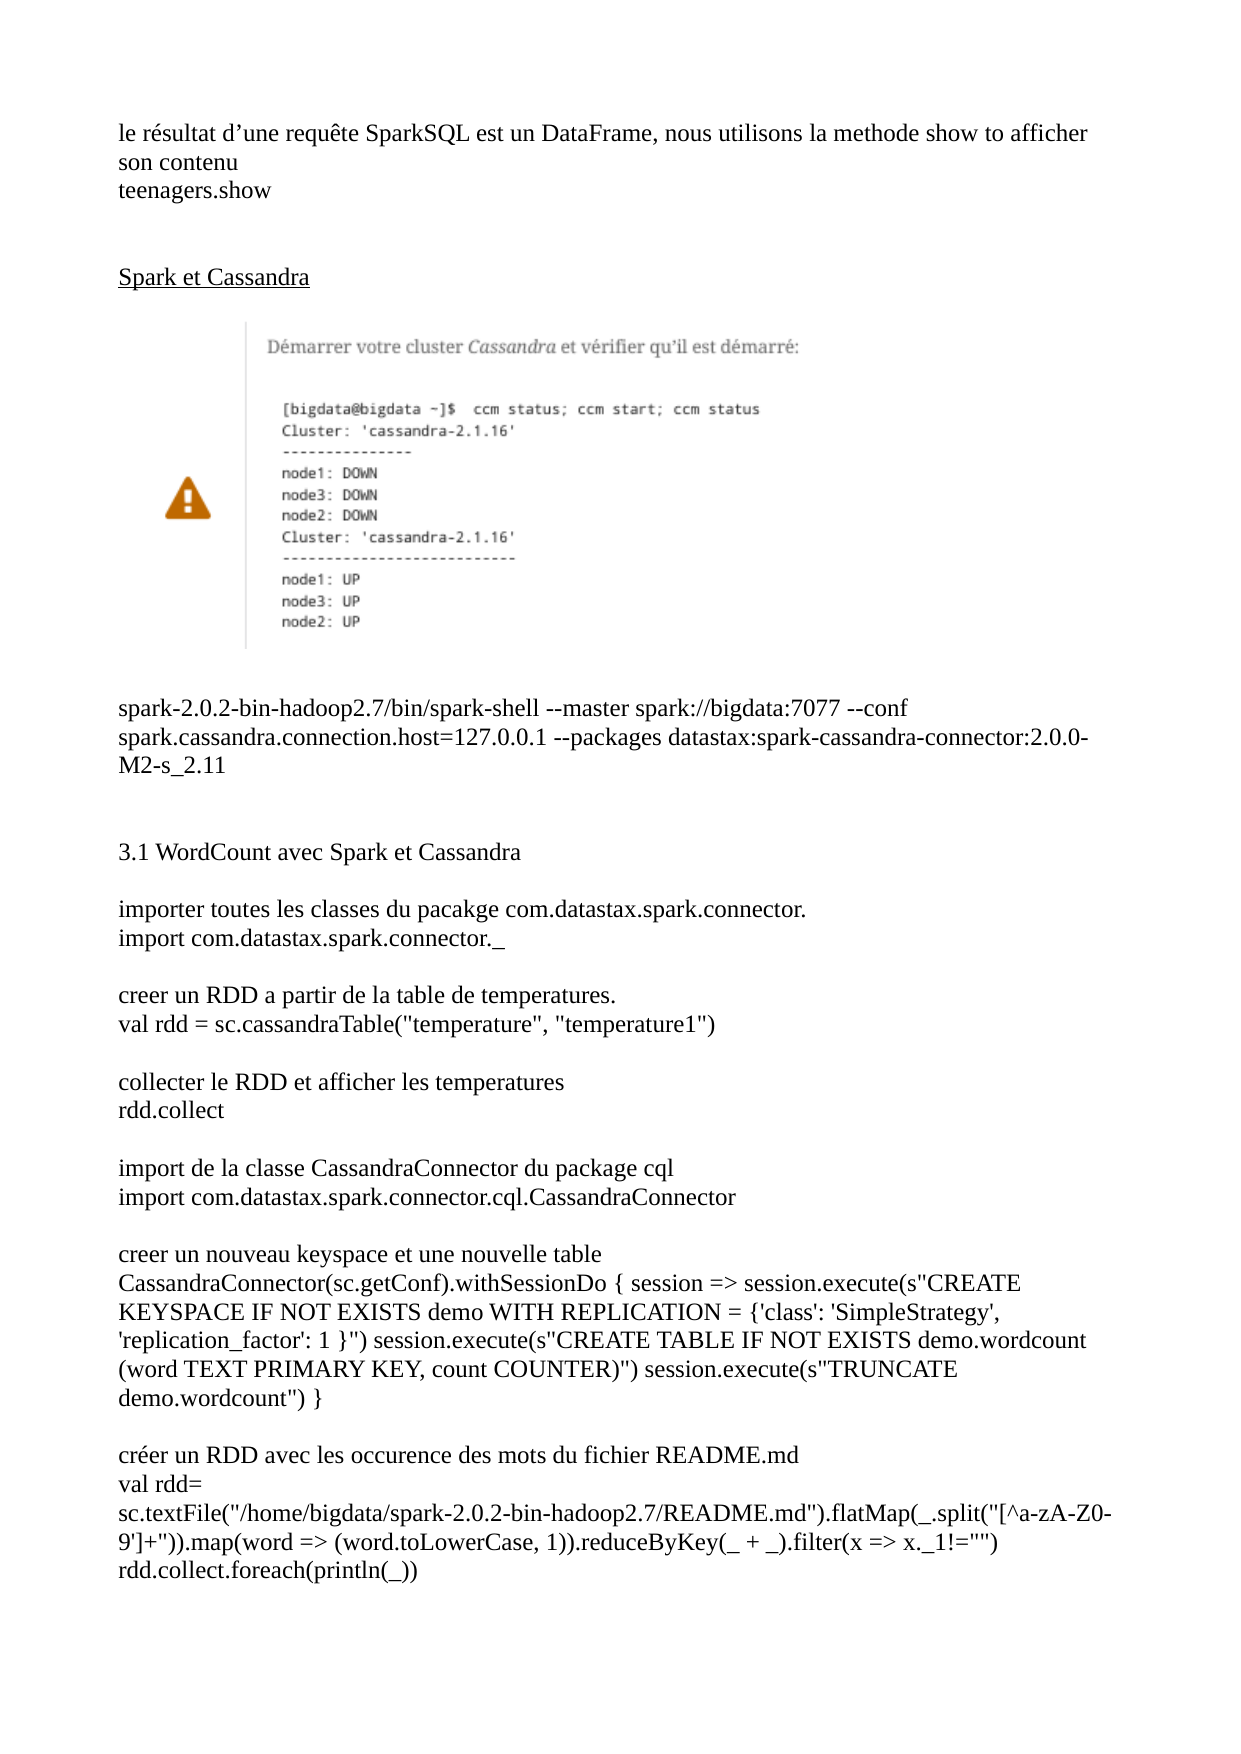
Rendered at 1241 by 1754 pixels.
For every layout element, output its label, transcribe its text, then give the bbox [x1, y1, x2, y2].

text CassandraConnector(sc.getConf).withSessionDo { session => session.execute(s"CREATE KEYSPACE IF NOT EXISTS demo WITH REPLICATION = {'class': 'SimpleStrategy', 'replication_factor': 1 }") session.execute(s"CREATE TABLE IF NOT EXISTS demo.wordcount (word TEXT PRIMARY KEY, count COUNTER)") session.execute(s"TRUNCATE demo.wordcount") } [118, 1268, 1122, 1412]
text val rdd = sc.cassandraTable("temperature", "temperature1") [118, 1009, 1122, 1038]
text import com.datastax.spark.connector._ [118, 923, 1122, 952]
text collecter le RDD et afficher les temperatures [118, 1067, 1122, 1096]
text spark-2.0.2-bin-hadoop2.7/bin/spark-shell --master spark://bigdata:7077 --conf spark.cassandra.connection.host=127.0.0.1 --packages datastax:spark-cassandra-connector:2.0.0-M2-s_2.11 [118, 693, 1122, 779]
text import de la classe CassandraConnector du package cql [118, 1153, 1122, 1182]
text rdd.collect.foreach(println(_)) [118, 1556, 1122, 1584]
text rdd.collect [118, 1096, 1122, 1124]
text teenagers.show [118, 176, 1122, 204]
text Spark et Cassandra [118, 262, 1122, 291]
picture [117, 319, 917, 649]
text créer un RDD avec les occurence des mots du fichier README.md [118, 1441, 1122, 1469]
text val rdd= sc.textFile("/home/bigdata/spark-2.0.2-bin-hadoop2.7/README.md").flatMap(_.split("[^a-zA-Z0- 9']+")).map(word => (word.toLowerCase, 1)).reduceByKey(_ + _).filter(x => x._1!="") [118, 1469, 1122, 1556]
text import com.datastax.spark.connector.cql.CassandraConnector [118, 1182, 1122, 1211]
text creer un nouveau keyspace et une nouvelle table [118, 1239, 1122, 1268]
text 3.1 WordCount avec Spark et Cassandra [118, 837, 1122, 866]
text importer toutes les classes du pacakge com.datastax.spark.connector. [118, 894, 1122, 923]
text creer un RDD a partir de la table de temperatures. [118, 981, 1122, 1009]
text le résultat d’une requête SparkSQL est un DataFrame, nous utilisons la methode show to afficher son contenu [118, 118, 1122, 176]
